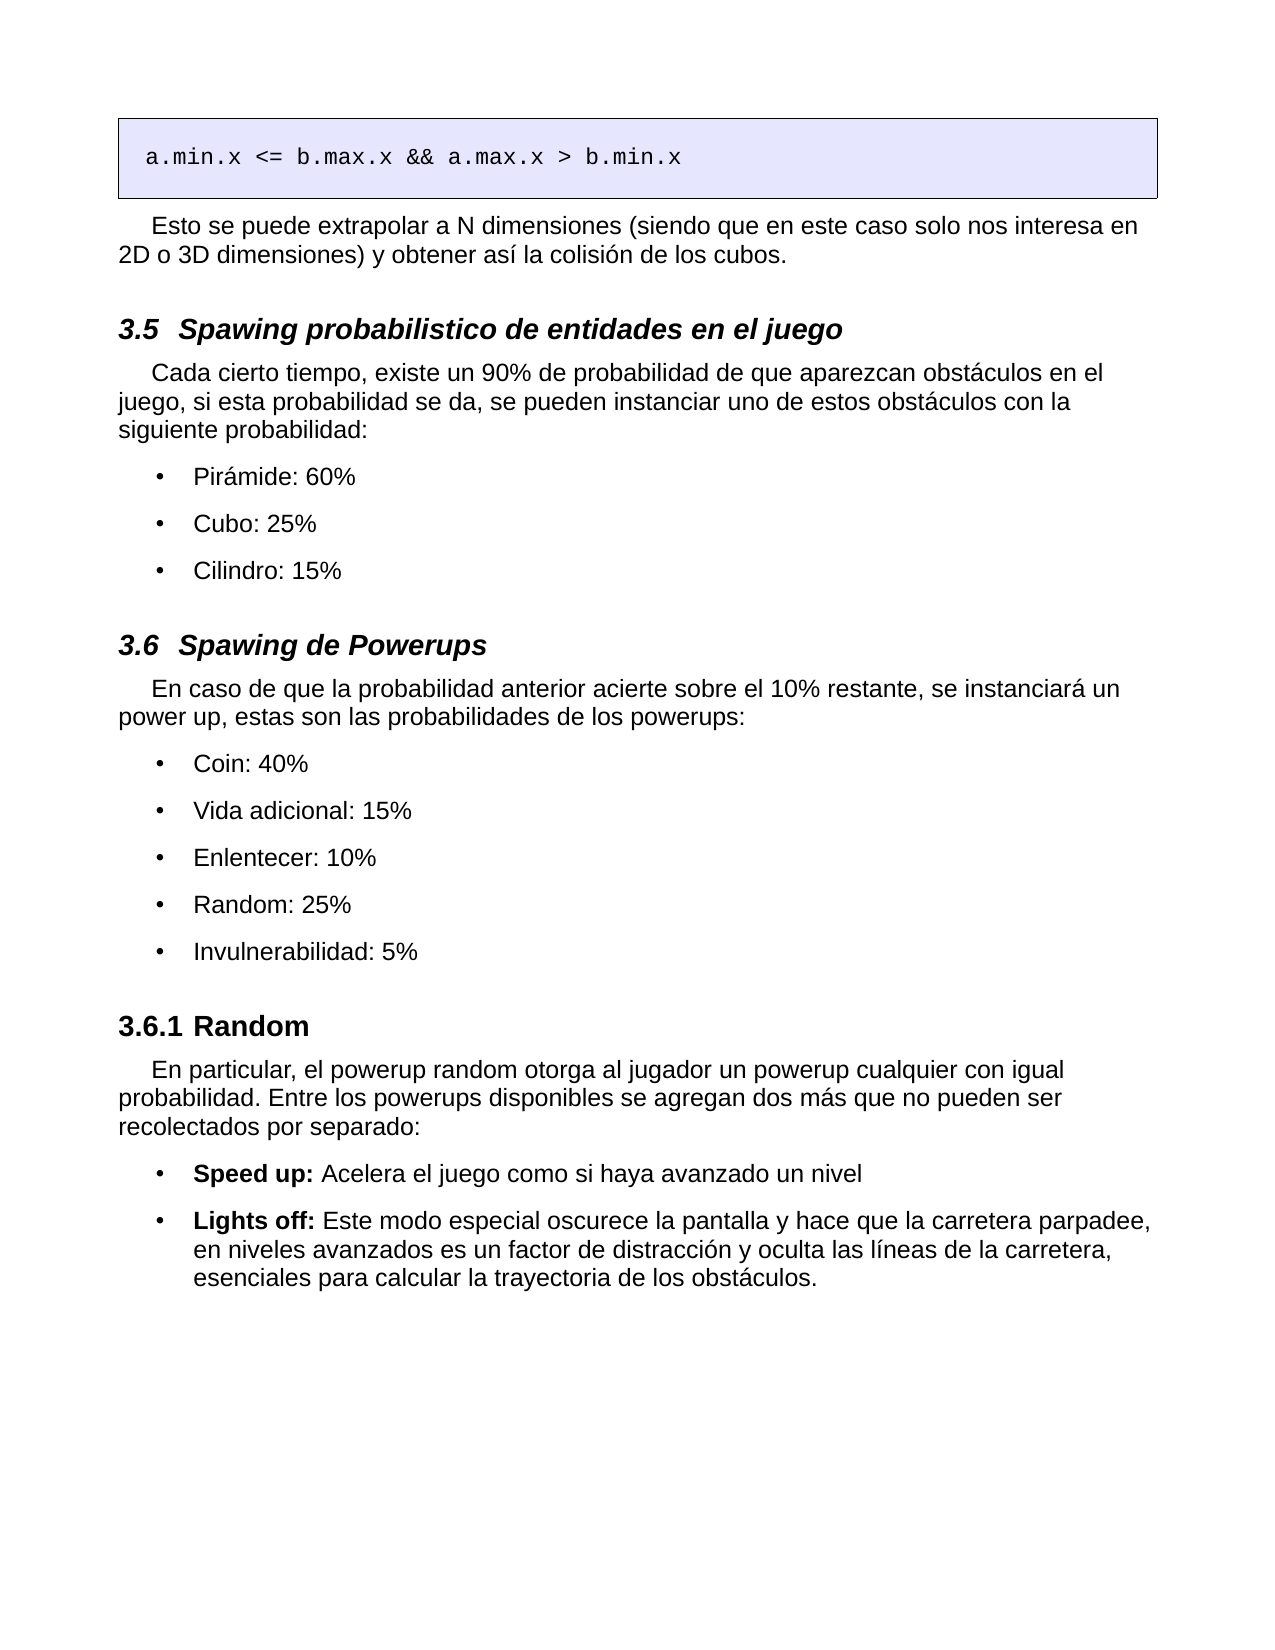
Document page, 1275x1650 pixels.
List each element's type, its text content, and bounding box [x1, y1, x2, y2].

subtitle Random [118, 1008, 1157, 1042]
list Enlentecer: 10% [156, 843, 1157, 872]
subtitle Spawing de Powerups [118, 628, 1157, 661]
list Lights off: Este modo especial oscurece la pantalla y hace que la carretera parpadee, en niveles avanzados es un factor de distracción y oculta las líneas de la carretera, esenciales para calcular la trayectoria de los obstáculos. [156, 1206, 1157, 1292]
list Invulnerabilidad: 5% [156, 937, 1157, 966]
list Cubo: 25% [156, 509, 1157, 538]
subtitle Spawing probabilistico de entidades en el juego [118, 312, 1157, 345]
text En caso de que la probabilidad anterior acierte sobre el 10% restante, se instanciará un power up, estas son las probabilidades de los powerups: [118, 674, 1157, 731]
text En particular, el powerup random otorga al jugador un powerup cualquier con igual probabilidad. Entre los powerups disponibles se agregan dos más que no pueden ser recolectados por separado: [118, 1054, 1157, 1141]
list Cilindro: 15% [156, 556, 1157, 584]
list Coin: 40% [156, 749, 1157, 778]
list Random: 25% [156, 890, 1157, 919]
text Cada cierto tiempo, existe un 90% de probabilidad de que aparezcan obstáculos en el juego, si esta probabilidad se da, se pueden instanciar uno de estos obstáculos con la siguiente probabilidad: [118, 358, 1157, 444]
list Pirámide: 60% [156, 462, 1157, 491]
text a.min.x <= b.max.x && a.max.x > b.min.x [119, 119, 1157, 198]
list Speed up: Acelera el juego como si haya avanzado un nivel [156, 1159, 1157, 1188]
text Esto se puede extrapolar a N dimensiones (siendo que en este caso solo nos interesa en 2D o 3D dimensiones) y obtener así la colisión de los cubos. [118, 211, 1157, 269]
list Vida adicional: 15% [156, 796, 1157, 825]
